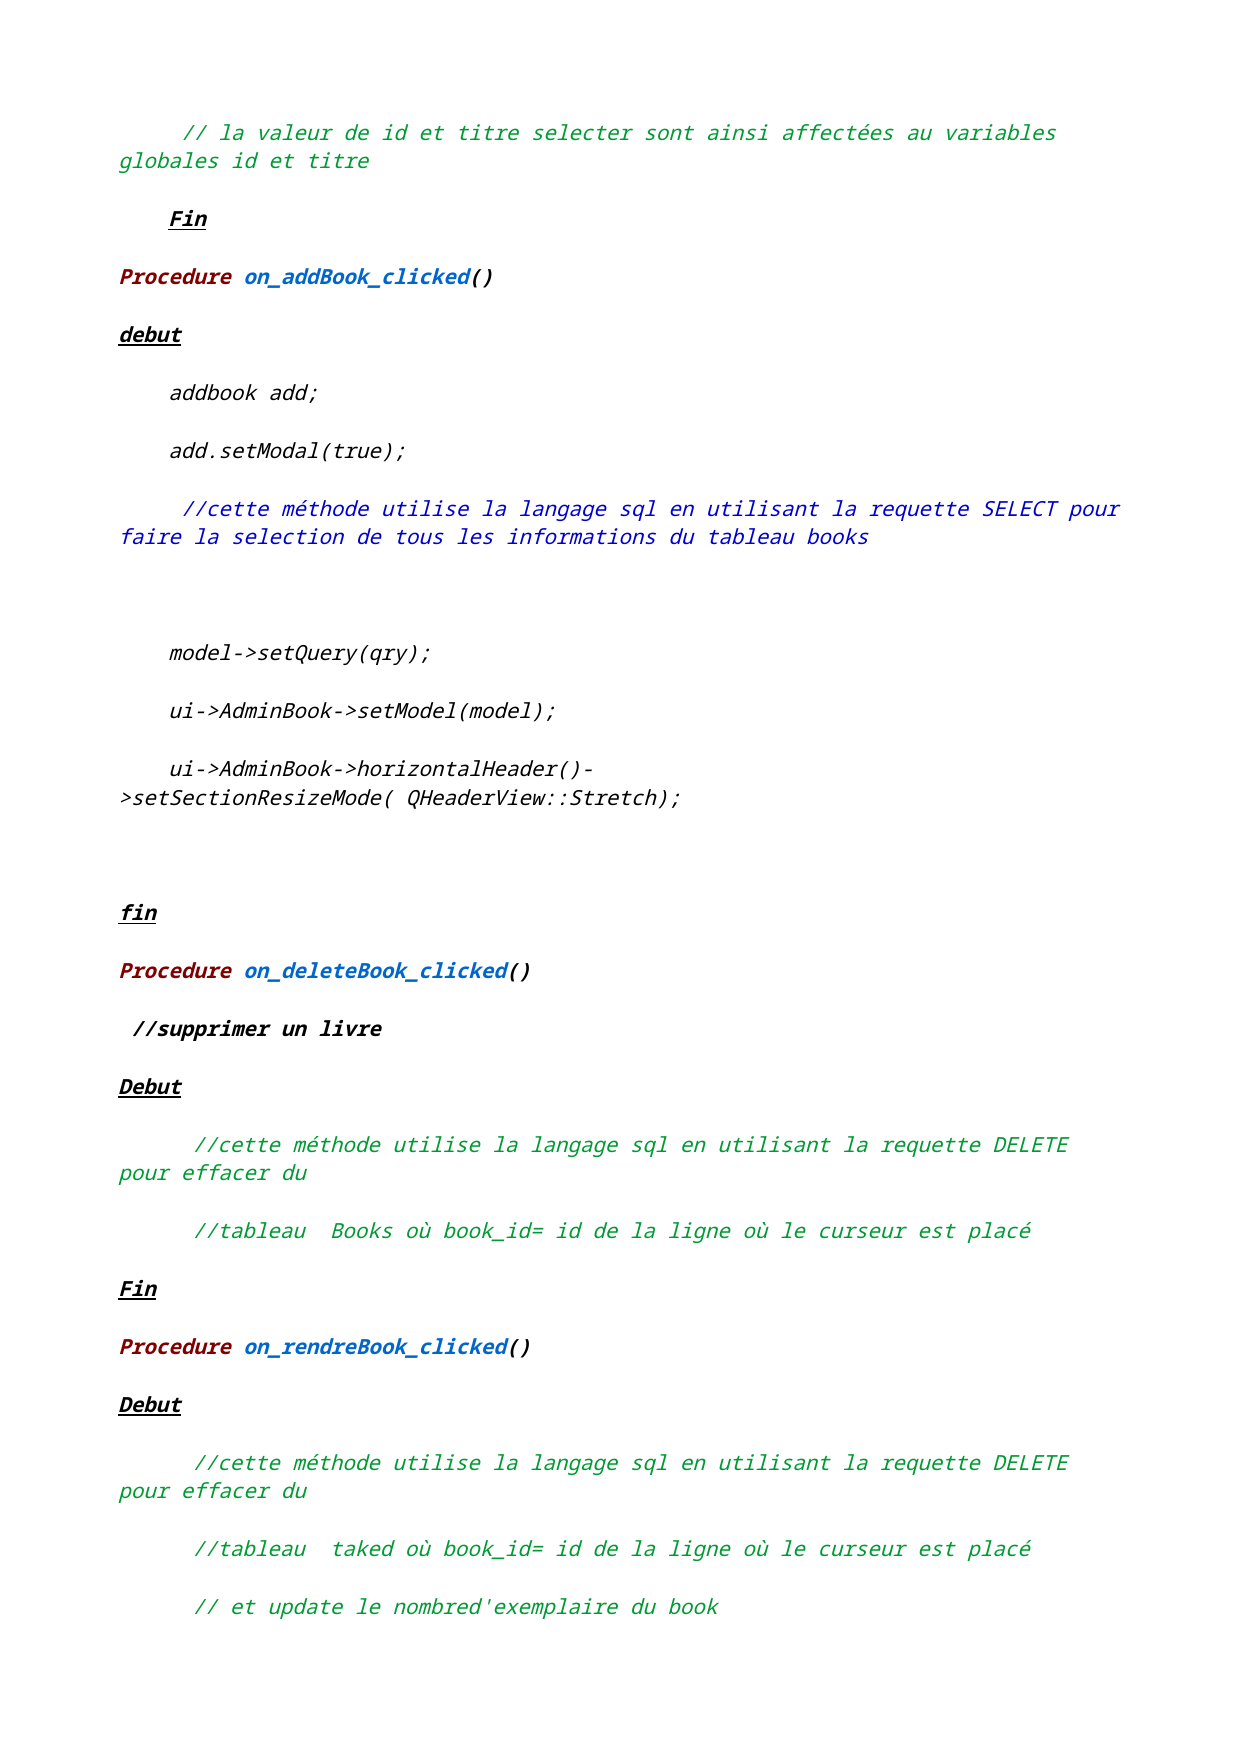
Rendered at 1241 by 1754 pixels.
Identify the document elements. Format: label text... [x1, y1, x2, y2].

text // et update le nombred'exemplaire du book [118, 1592, 1122, 1621]
text Procedure on_rendreBook_clicked() [118, 1332, 1122, 1361]
text fin [118, 898, 1122, 927]
text //supprimer un livre [118, 1014, 1122, 1043]
text //cette méthode utilise la langage sql en utilisant la requette DELETE pour effacer du [118, 1130, 1122, 1187]
text add.setModal(true); [118, 436, 1122, 464]
text addbook add; [118, 378, 1122, 407]
text ui->AdminBook->setModel(model); [118, 696, 1122, 725]
text ui->AdminBook->horizontalHeader()->setSectionResizeMode( QHeaderView::Stretch); [118, 754, 1122, 811]
text Fin [118, 1274, 1122, 1303]
text //tableau taked où book_id= id de la ligne où le curseur est placé [118, 1534, 1122, 1563]
text Procedure on_addBook_clicked() [118, 262, 1122, 291]
text //tableau Books où book_id= id de la ligne où le curseur est placé [118, 1216, 1122, 1245]
text Debut [118, 1390, 1122, 1419]
text //cette méthode utilise la langage sql en utilisant la requette DELETE pour effacer du [118, 1448, 1122, 1505]
text Debut [118, 1072, 1122, 1101]
text //cette méthode utilise la langage sql en utilisant la requette SELECT pour faire la selection de tous les informations du tableau books [118, 494, 1122, 551]
text Procedure on_deleteBook_clicked() [118, 956, 1122, 985]
text // la valeur de id et titre selecter sont ainsi affectées au variables globales id et titre [118, 118, 1122, 175]
text model->setQuery(qry); [118, 638, 1122, 667]
text Fin [118, 204, 1122, 233]
text debut [118, 320, 1122, 349]
